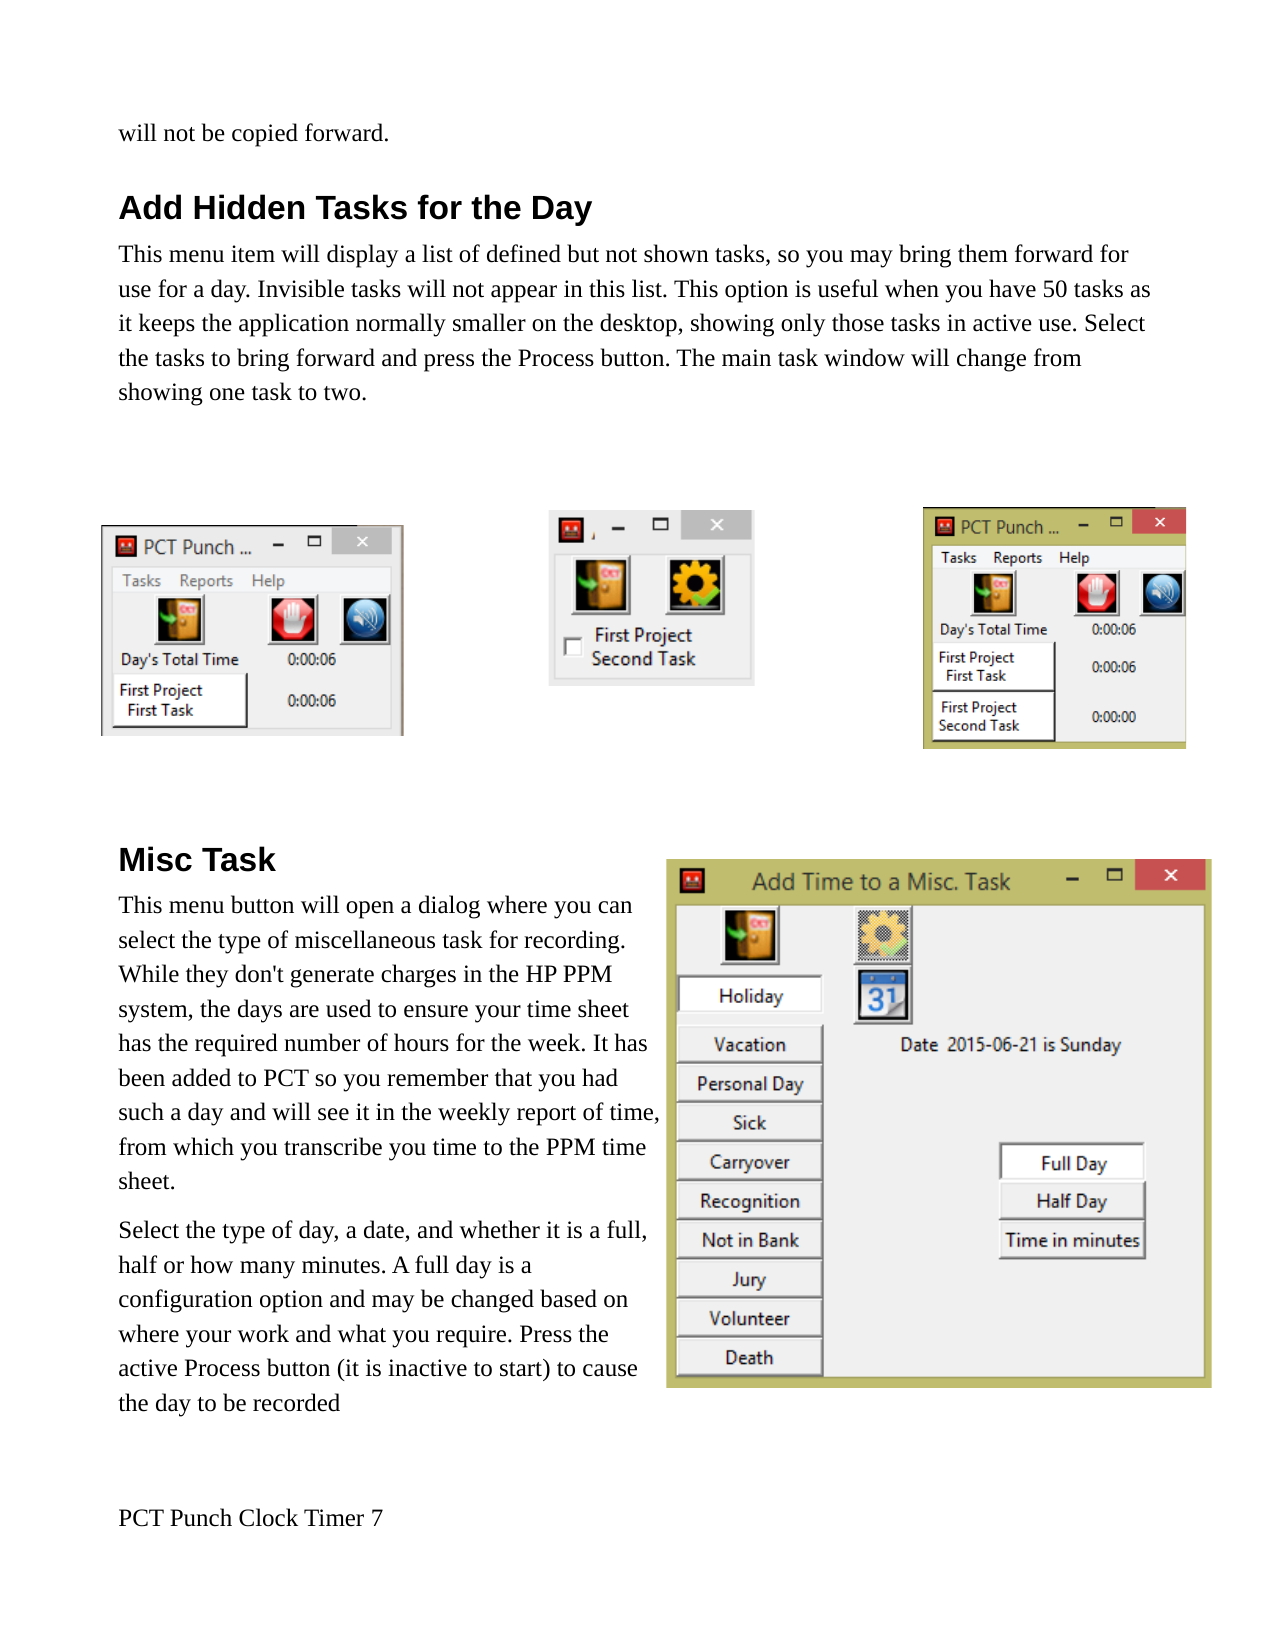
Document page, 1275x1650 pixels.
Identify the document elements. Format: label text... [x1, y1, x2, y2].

text This menu item will display a list of defined but not shown tasks, so you may bring them forward for use for a day. Invisible tasks will not appear in this list. This option is useful when you have 50 tasks as it keeps the application normally smaller on the desktop, showing only those tasks in active use. Select the tasks to bring forward and press the Process button. The main task window will change from showing one task to two. [118, 239, 1157, 406]
picture [666, 859, 1212, 1388]
subtitle Add Hidden Tasks for the Day [118, 188, 1157, 227]
text Select the type of day, a date, and whether it is a full, half or how many minutes. A full day is a configuration option and may be changed based on where your work and what you require. Press the active Process button (it is inactive to start) to cause the day to be recorded [118, 1216, 1157, 1417]
picture [923, 507, 1187, 749]
picture [548, 510, 755, 686]
picture [101, 525, 404, 736]
text will not be copied forward. [118, 118, 1157, 147]
text This menu button will open a dialog where you can select the type of miscellaneous task for recording. While they don't generate charges in the HP PPM system, the days are used to ensure your time sheet has the required number of hours for the week. It has been added to PCT so you remember that you had such a day and will see it in the weekly report of time, from which you transcribe you time to the PPM time sheet. [118, 891, 666, 1195]
subtitle Misc Task [118, 839, 1157, 878]
